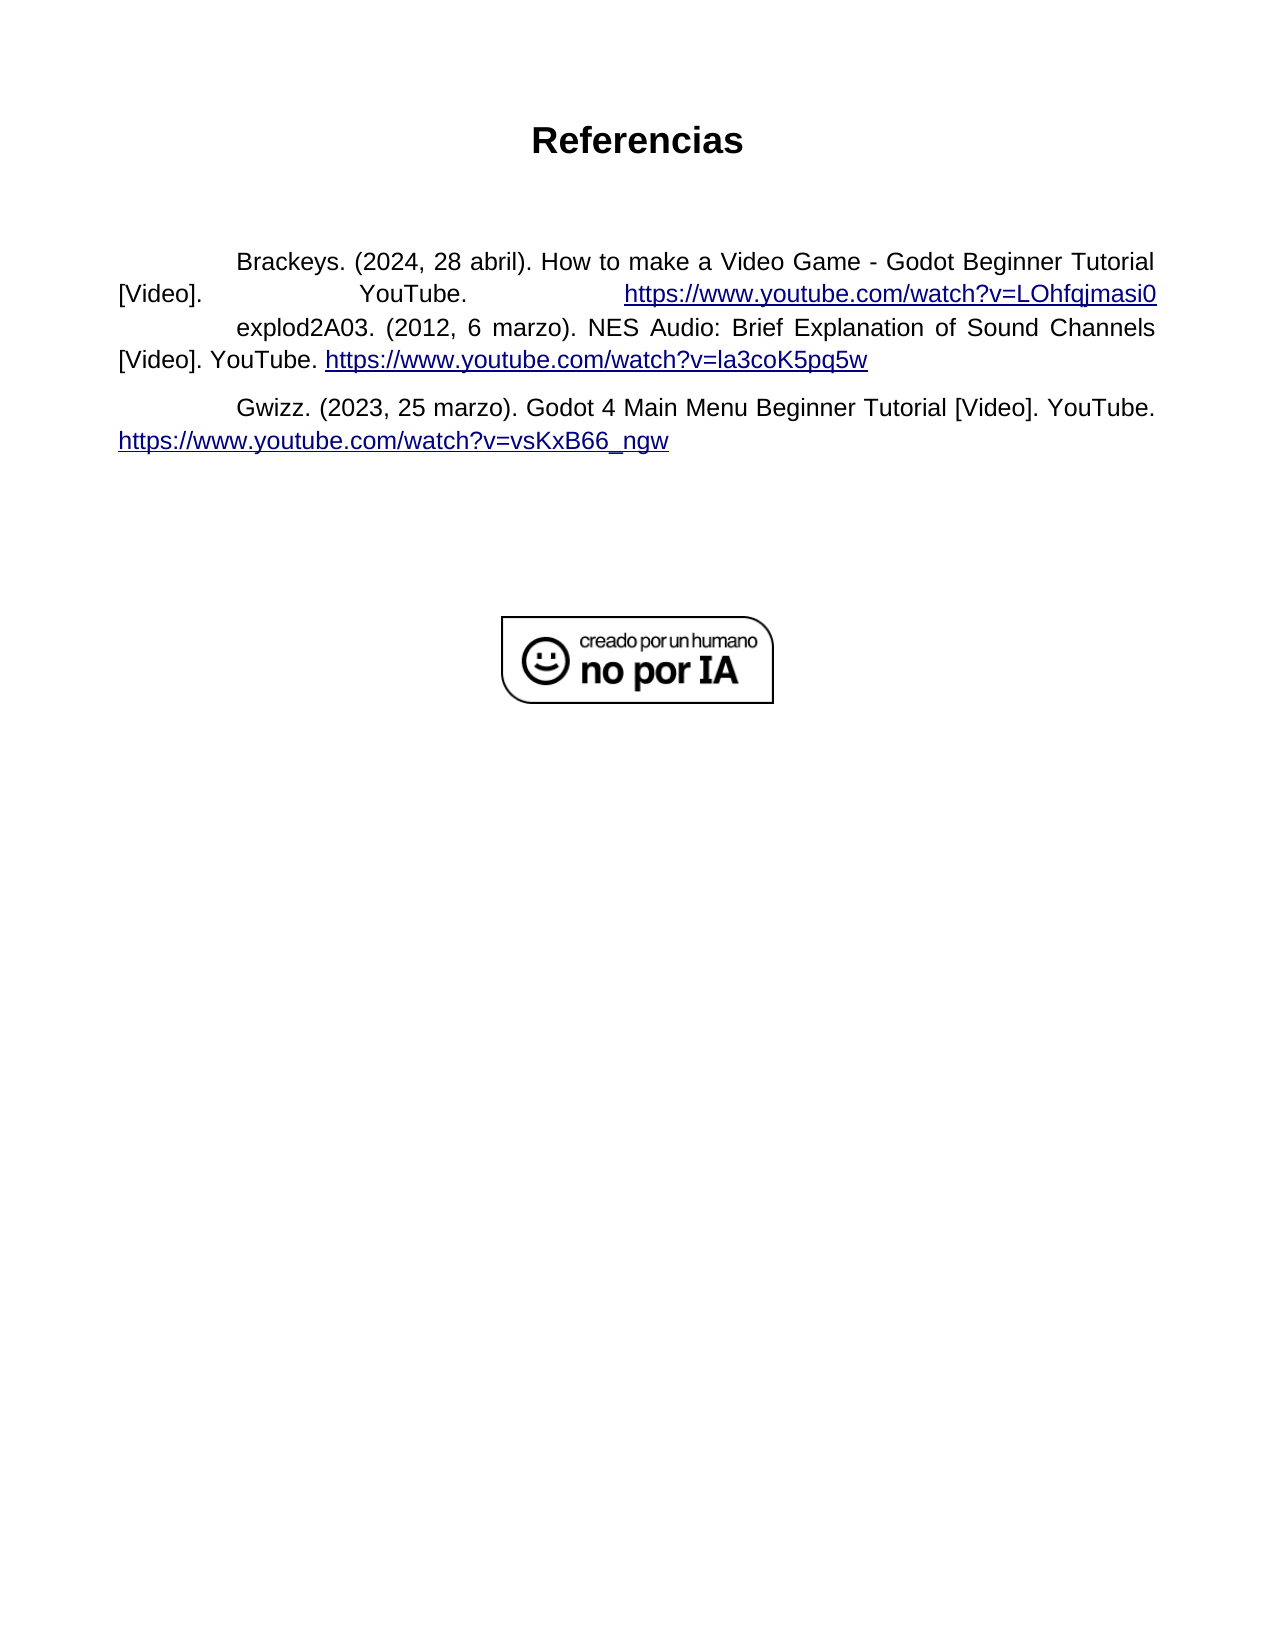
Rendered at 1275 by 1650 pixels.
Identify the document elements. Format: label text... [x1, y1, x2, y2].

text Gwizz. (2023, 25 marzo). Godot 4 Main Menu Beginner Tutorial [Video]. YouTube. https://www.youtube.com/watch?v=vsKxB66_ngw [118, 393, 1157, 455]
text Brackeys. (2024, 28 abril). How to make a Video Game - Godot Beginner Tutorial [Video]. YouTube. https://www.youtube.com/watch?v=LOhfqjmasi0 explod2A03. (2012, 6 marzo). NES Audio: Brief Explanation of Sound Channels [Video]. YouTube. https://www.youtube.com/watch?v=la3coK5pq5w [118, 246, 1157, 374]
picture [501, 616, 774, 704]
text Referencias [118, 118, 1157, 161]
